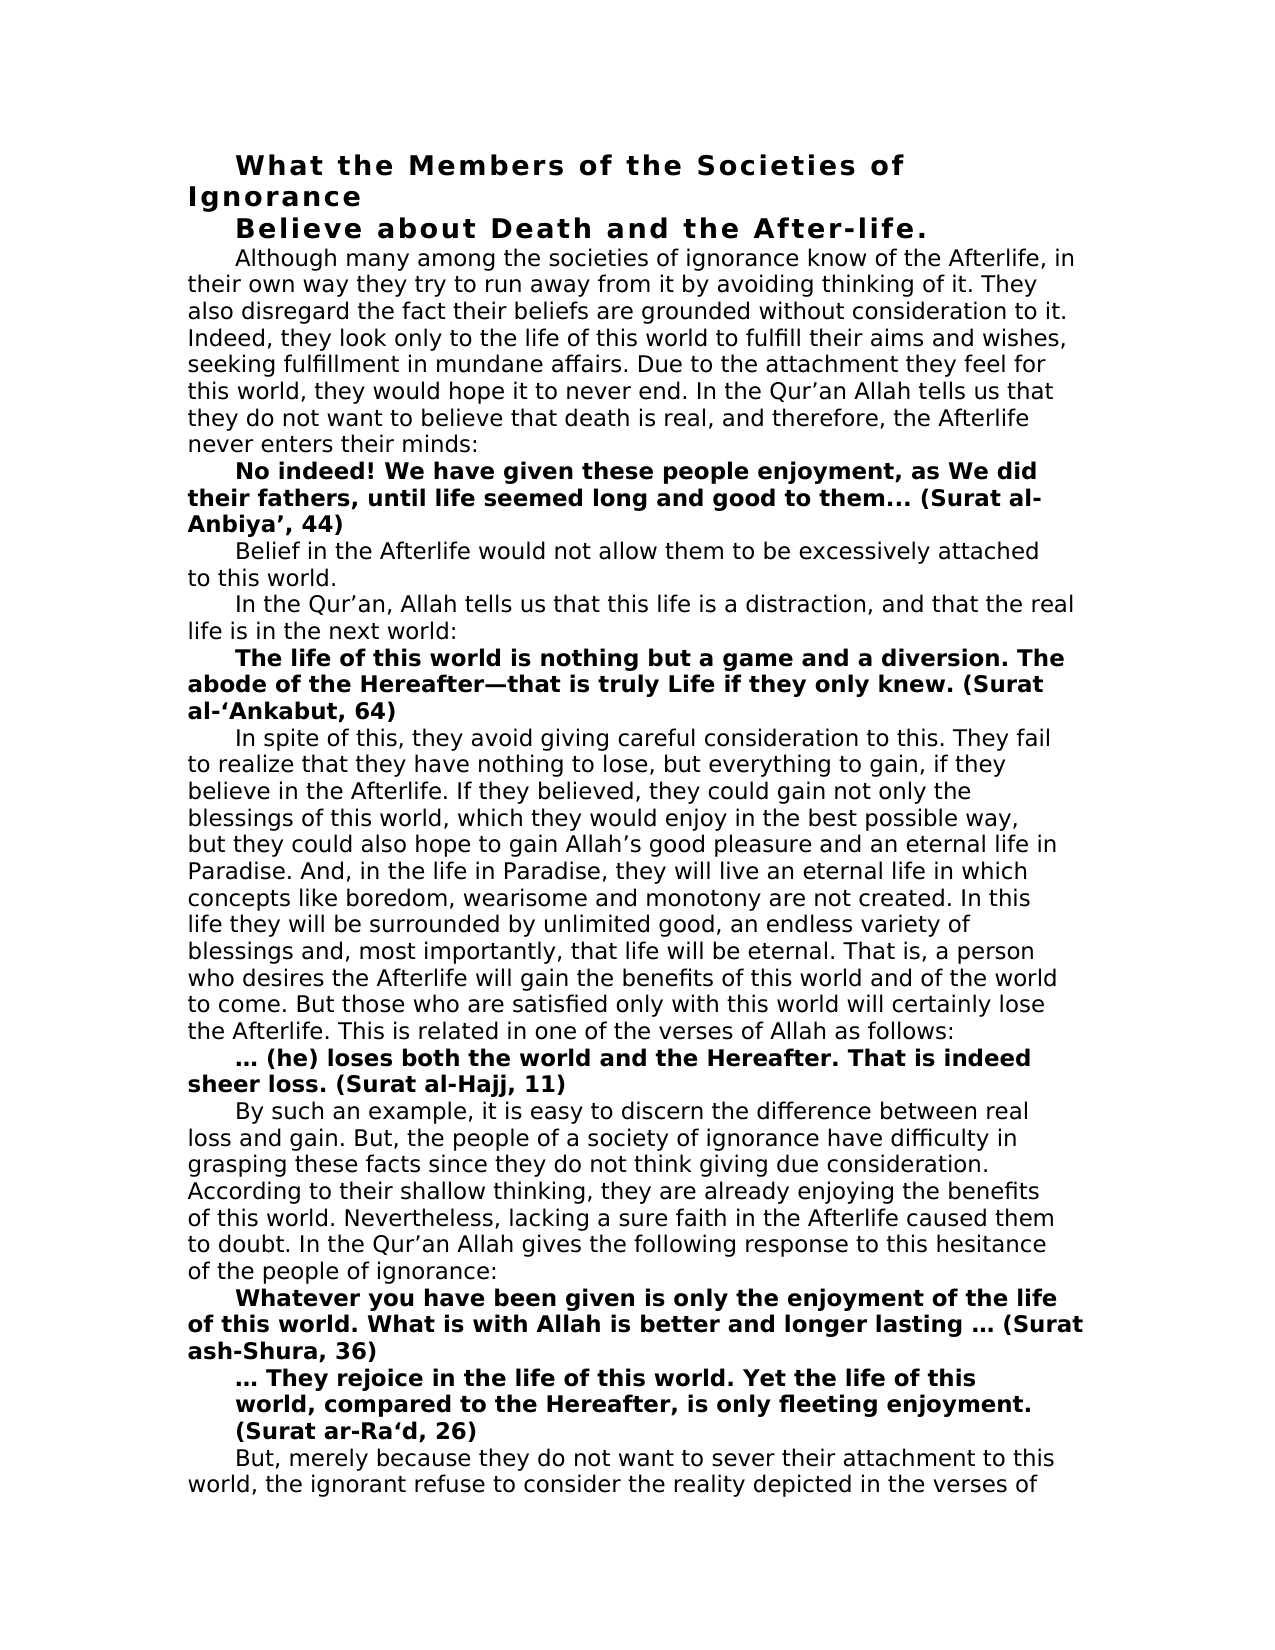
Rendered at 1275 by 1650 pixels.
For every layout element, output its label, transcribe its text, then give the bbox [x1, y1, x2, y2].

text The life of this world is nothing but a game and a diversion. The abode of the Hereafter—that is truly Life if they only knew. (Surat al-‘Ankabut, 64) [187, 645, 1087, 725]
text In spite of this, they avoid giving careful consideration to this. They fail to realize that they have nothing to lose, but everything to gain, if they believe in the Afterlife. If they believed, they could gain not only the blessings of this world, which they would enjoy in the best possible way, but they could also hope to gain Allah’s good pleasure and an eternal life in Paradise. And, in the life in Paradise, they will live an eternal life in which concepts like boredom, wearisome and monotony are not created. In this life they will be surrounded by unlimited good, an endless variety of blessings and, most importantly, that life will be eternal. That is, a person who desires the Afterlife will gain the benefits of this world and of the world to come. But those who are satisfied only with this world will certainly lose the Afterlife. This is related in one of the verses of Allah as follows: [187, 725, 1064, 1045]
text Belief in the Afterlife would not allow them to be excessively attached to this world. [187, 538, 1064, 591]
text … (he) loses both the world and the Hereafter. That is indeed sheer loss. (Surat al-Hajj, 11) [187, 1045, 1087, 1098]
text But, merely because they do not want to sever their attachment to this world, the ignorant refuse to consider the reality depicted in the verses of [187, 1445, 1064, 1498]
text By such an example, it is easy to discern the difference between real loss and gain. But, the people of a society of ignorance have difficulty in grasping these facts since they do not think giving due consideration. According to their shallow thinking, they are already enjoying the benefits of this world. Nevertheless, lacking a sure faith in the Afterlife caused them to doubt. In the Qur’an Allah gives the following response to this hesitance of the people of ignorance: [187, 1098, 1064, 1285]
text Whatever you have been given is only the enjoyment of the life of this world. What is with Allah is better and longer lasting … (Surat ash-Shura, 36) [187, 1285, 1087, 1365]
text What the Members of the Societies of Ignorance [187, 150, 1087, 213]
text No indeed! We have given these people enjoyment, as We did their fathers, until life seemed long and good to them... (Surat al- Anbiya’, 44) [187, 458, 1087, 538]
text … They rejoice in the life of this world. Yet the life of this world, compared to the Hereafter, is only fleeting enjoyment. (Surat ar-Ra‘d, 26) [235, 1365, 1064, 1445]
text In the Qur’an, Allah tells us that this life is a distraction, and that the real life is in the next world: [187, 591, 1087, 645]
text Believe about Death and the After-life. [187, 213, 1087, 245]
text Although many among the societies of ignorance know of the Afterlife, in their own way they try to run away from it by avoiding thinking of it. They also disregard the fact their beliefs are grounded without consideration to it. Indeed, they look only to the life of this world to fulfill their aims and wishes, seeking fulfillment in mundane affairs. Due to the attachment they feel for this world, they would hope it to never end. In the Qur’an Allah tells us that they do not want to believe that death is real, and therefore, the Afterlife never enters their minds: [187, 245, 1087, 458]
